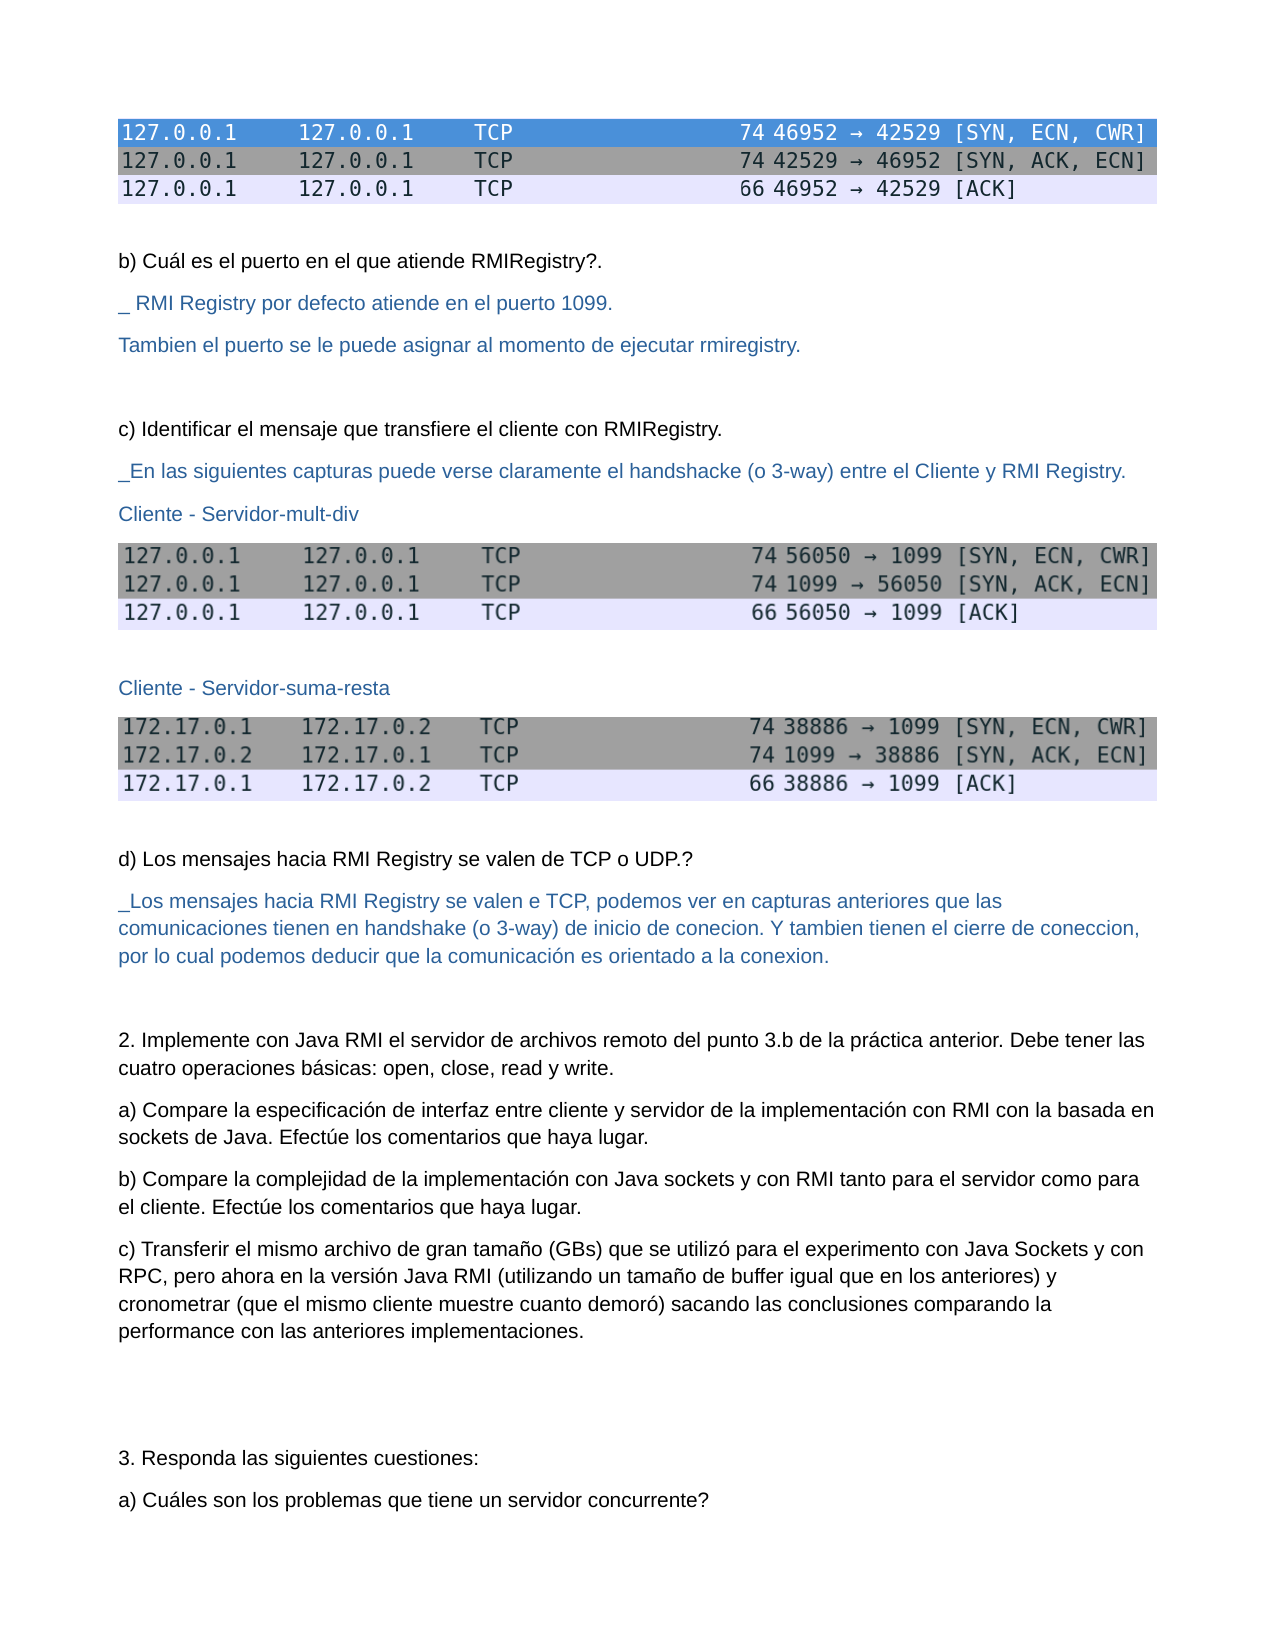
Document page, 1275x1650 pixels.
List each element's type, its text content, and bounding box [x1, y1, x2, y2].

text Cliente - Servidor-mult-div [118, 501, 1157, 525]
text _En las siguientes capturas puede verse claramente el handshacke (o 3-way) entre el Cliente y RMI Registry. [118, 459, 1157, 483]
text Tambien el puerto se le puede asignar al momento de ejecutar rmiregistry. [118, 333, 1157, 357]
picture [118, 543, 1157, 630]
text a) Compare la especificación de interfaz entre cliente y servidor de la implementación con RMI con la basada en sockets de Java. Efectúe los comentarios que haya lugar. [118, 1097, 1157, 1149]
text _Los mensajes hacia RMI Registry se valen e TCP, podemos ver en capturas anteriores que las comunicaciones tienen en handshake (o 3-way) de inicio de conecion. Y tambien tienen el cierre de coneccion, por lo cual podemos deducir que la comunicación es orientado a la conexion. [118, 889, 1157, 968]
text 2. Implemente con Java RMI el servidor de archivos remoto del punto 3.b de la práctica anterior. Debe tener las cuatro operaciones básicas: open, close, read y write. [118, 1028, 1157, 1079]
text 3. Responda las siguientes cuestiones: [118, 1445, 1157, 1469]
text b) Cuál es el puerto en el que atiende RMIRegistry?. [118, 249, 1157, 273]
text _ RMI Registry por defecto atiende en el puerto 1099. [118, 291, 1157, 315]
picture [118, 118, 1157, 204]
text Cliente - Servidor-suma-resta [118, 676, 1157, 699]
text c) Transferir el mismo archivo de gran tamaño (GBs) que se utilizó para el experimento con Java Sockets y con RPC, pero ahora en la versión Java RMI (utilizando un tamaño de buffer igual que en los anteriores) y cronometrar (que el mismo cliente muestre cuanto demoró) sacando las conclusiones comparando la performance con las anteriores implementaciones. [118, 1237, 1157, 1343]
text a) Cuáles son los problemas que tiene un servidor concurrente? [118, 1487, 1157, 1511]
text b) Compare la complejidad de la implementación con Java sockets y con RMI tanto para el servidor como para el cliente. Efectúe los comentarios que haya lugar. [118, 1167, 1157, 1218]
picture [118, 717, 1157, 801]
text d) Los mensajes hacia RMI Registry se valen de TCP o UDP.? [118, 847, 1157, 871]
text c) Identificar el mensaje que transfiere el cliente con RMIRegistry. [118, 417, 1157, 441]
